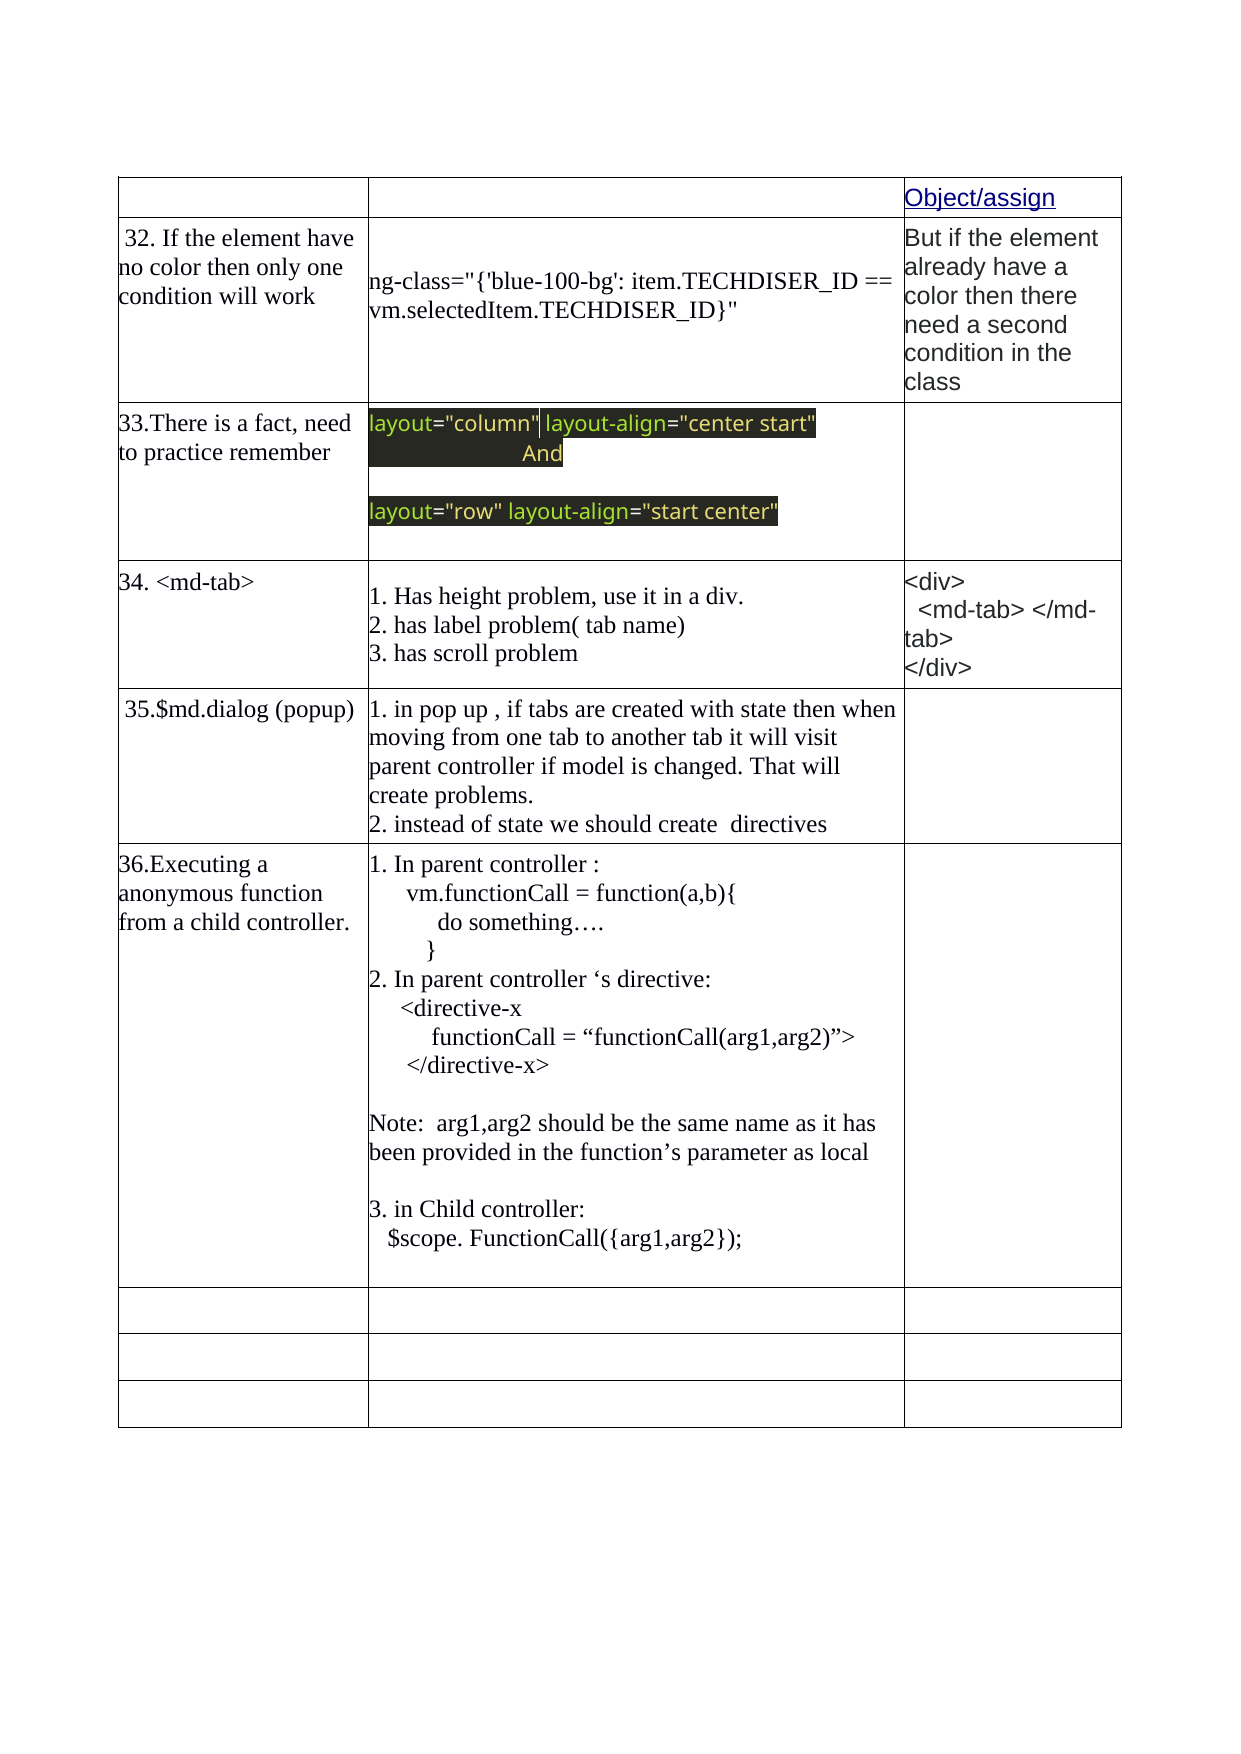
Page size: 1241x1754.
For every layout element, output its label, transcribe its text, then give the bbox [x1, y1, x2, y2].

table_cell 33.There is a fact, need to practice remember [119, 403, 368, 560]
table_cell 34. <md-tab> [119, 561, 368, 687]
table_cell [905, 689, 1121, 843]
table_cell 1. in pop up , if tabs are created with state then when moving from one tab to another tab it will visit parent controller if model is changed. That will create problems. 2. instead of state we should create directives [369, 689, 904, 843]
table_cell [119, 1381, 368, 1427]
table_cell [119, 1334, 368, 1380]
table_cell [119, 1288, 368, 1333]
table_cell [905, 1288, 1121, 1333]
table_cell 32. If the element have no color then only one condition will work [119, 218, 368, 402]
table_cell 35.$md.dialog (popup) [119, 689, 368, 843]
table_cell layout="column" layout-align="center start" And layout="row" layout-align="start center" [369, 403, 904, 560]
table_cell [905, 844, 1121, 1286]
table_cell 1. In parent controller : vm.functionCall = function(a,b){ do something…. } 2. In parent controller ‘s directive: <directive-x functionCall = “functionCall(arg1,arg2)”> </directive-x> Note: arg1,arg2 should be the same name as it has been provided in the function’s parameter as local 3. in Child controller: $scope. FunctionCall({arg1,arg2}); [369, 844, 904, 1286]
table_cell [905, 1334, 1121, 1380]
table_cell 1. Has height problem, use it in a div. 2. has label problem( tab name) 3. has scroll problem [369, 561, 904, 687]
table_cell [905, 403, 1121, 560]
table_cell [905, 1381, 1121, 1427]
table_cell Object/assign [905, 178, 1121, 217]
table_cell But if the element already have a color then there need a second condition in the class [905, 218, 1121, 402]
table_cell [369, 1288, 904, 1333]
table_cell [369, 1334, 904, 1380]
table_cell [369, 178, 904, 217]
table_cell ng-class="{'blue-100-bg': item.TECHDISER_ID == vm.selectedItem.TECHDISER_ID}" [369, 218, 904, 402]
table_cell <div> <md-tab> </md- tab> </div> [905, 561, 1121, 687]
table_cell [369, 1381, 904, 1427]
table_cell [119, 178, 368, 217]
table_cell 36.Executing a anonymous function from a child controller. [119, 844, 368, 1286]
